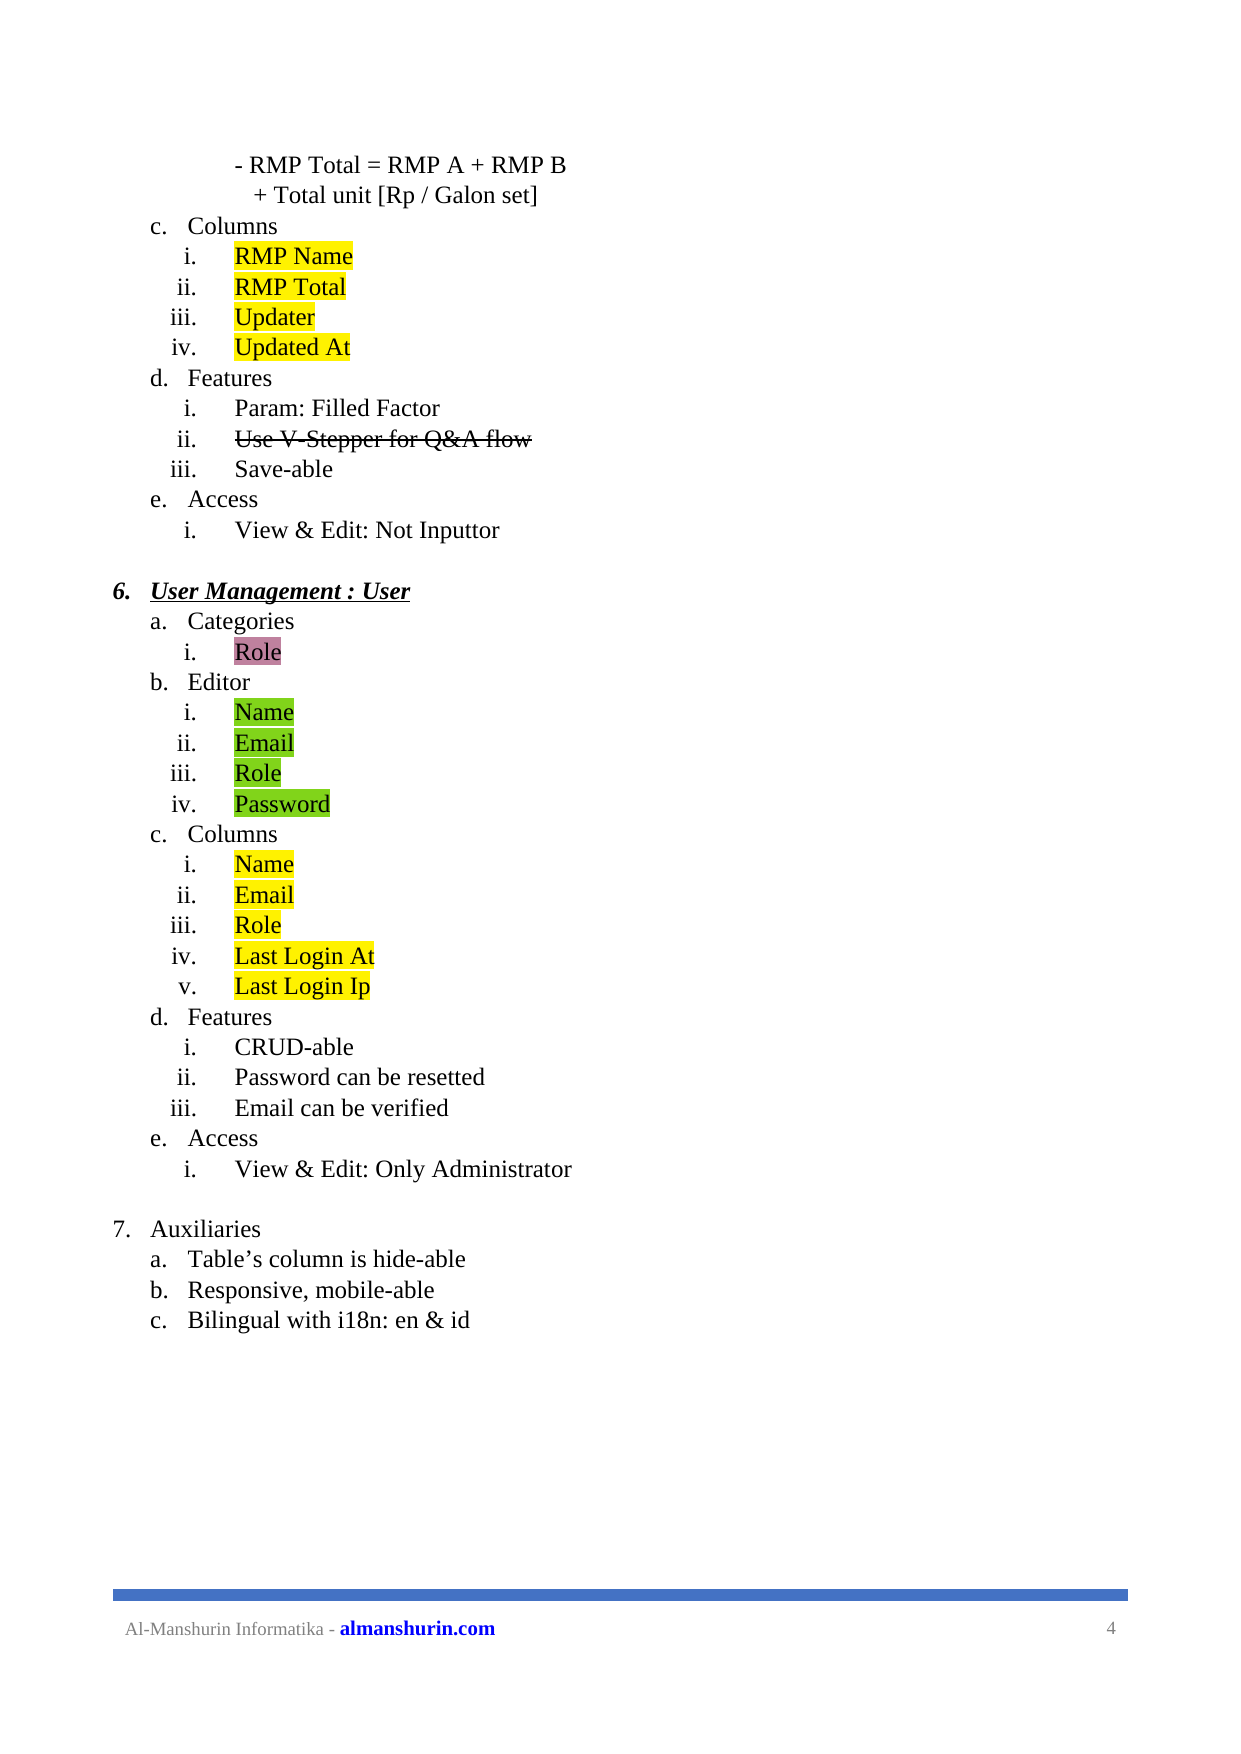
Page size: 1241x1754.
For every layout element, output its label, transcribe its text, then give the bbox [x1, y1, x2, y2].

list Last Login At [197, 941, 1128, 969]
list Last Login Ip [197, 971, 1128, 1000]
list Email [197, 728, 1128, 757]
list Features [150, 1002, 1128, 1030]
list Categories [150, 606, 1128, 635]
list View & Edit: Not Inputtor [197, 515, 1128, 544]
list User Management : User [112, 576, 1128, 604]
list Name [197, 697, 1128, 726]
list Features [150, 363, 1128, 392]
list RMP Total [197, 272, 1128, 300]
list CRUD-able [197, 1032, 1128, 1061]
list Role [197, 758, 1128, 787]
list Role [197, 910, 1128, 939]
list Email [197, 880, 1128, 909]
list Columns [150, 819, 1128, 848]
list Access [150, 484, 1128, 513]
list Auxiliaries [112, 1214, 1128, 1243]
list Name [197, 849, 1128, 878]
list - RMP Total = RMP A + RMP B [197, 150, 1128, 179]
list View & Edit: Only Administrator [197, 1154, 1128, 1182]
list RMP Name [197, 241, 1128, 270]
list Columns [150, 211, 1128, 239]
list Param: Filled Factor [197, 393, 1128, 422]
list Password [197, 789, 1128, 817]
list Updater [197, 302, 1128, 331]
list Use V-Stepper for Q&A flow [197, 424, 1128, 452]
list Role [197, 637, 1128, 665]
list Email can be verified [197, 1093, 1128, 1122]
list Access [150, 1123, 1128, 1152]
list + Total unit [Rp / Galon set] [197, 180, 1128, 209]
list Bilingual with i18n: en & id [150, 1305, 1128, 1334]
list Save-able [197, 454, 1128, 483]
list Editor [150, 667, 1128, 696]
list Password can be resetted [197, 1062, 1128, 1091]
list Updated At [197, 332, 1128, 361]
list Table’s column is hide-able [150, 1244, 1128, 1273]
list Responsive, mobile-able [150, 1275, 1128, 1303]
